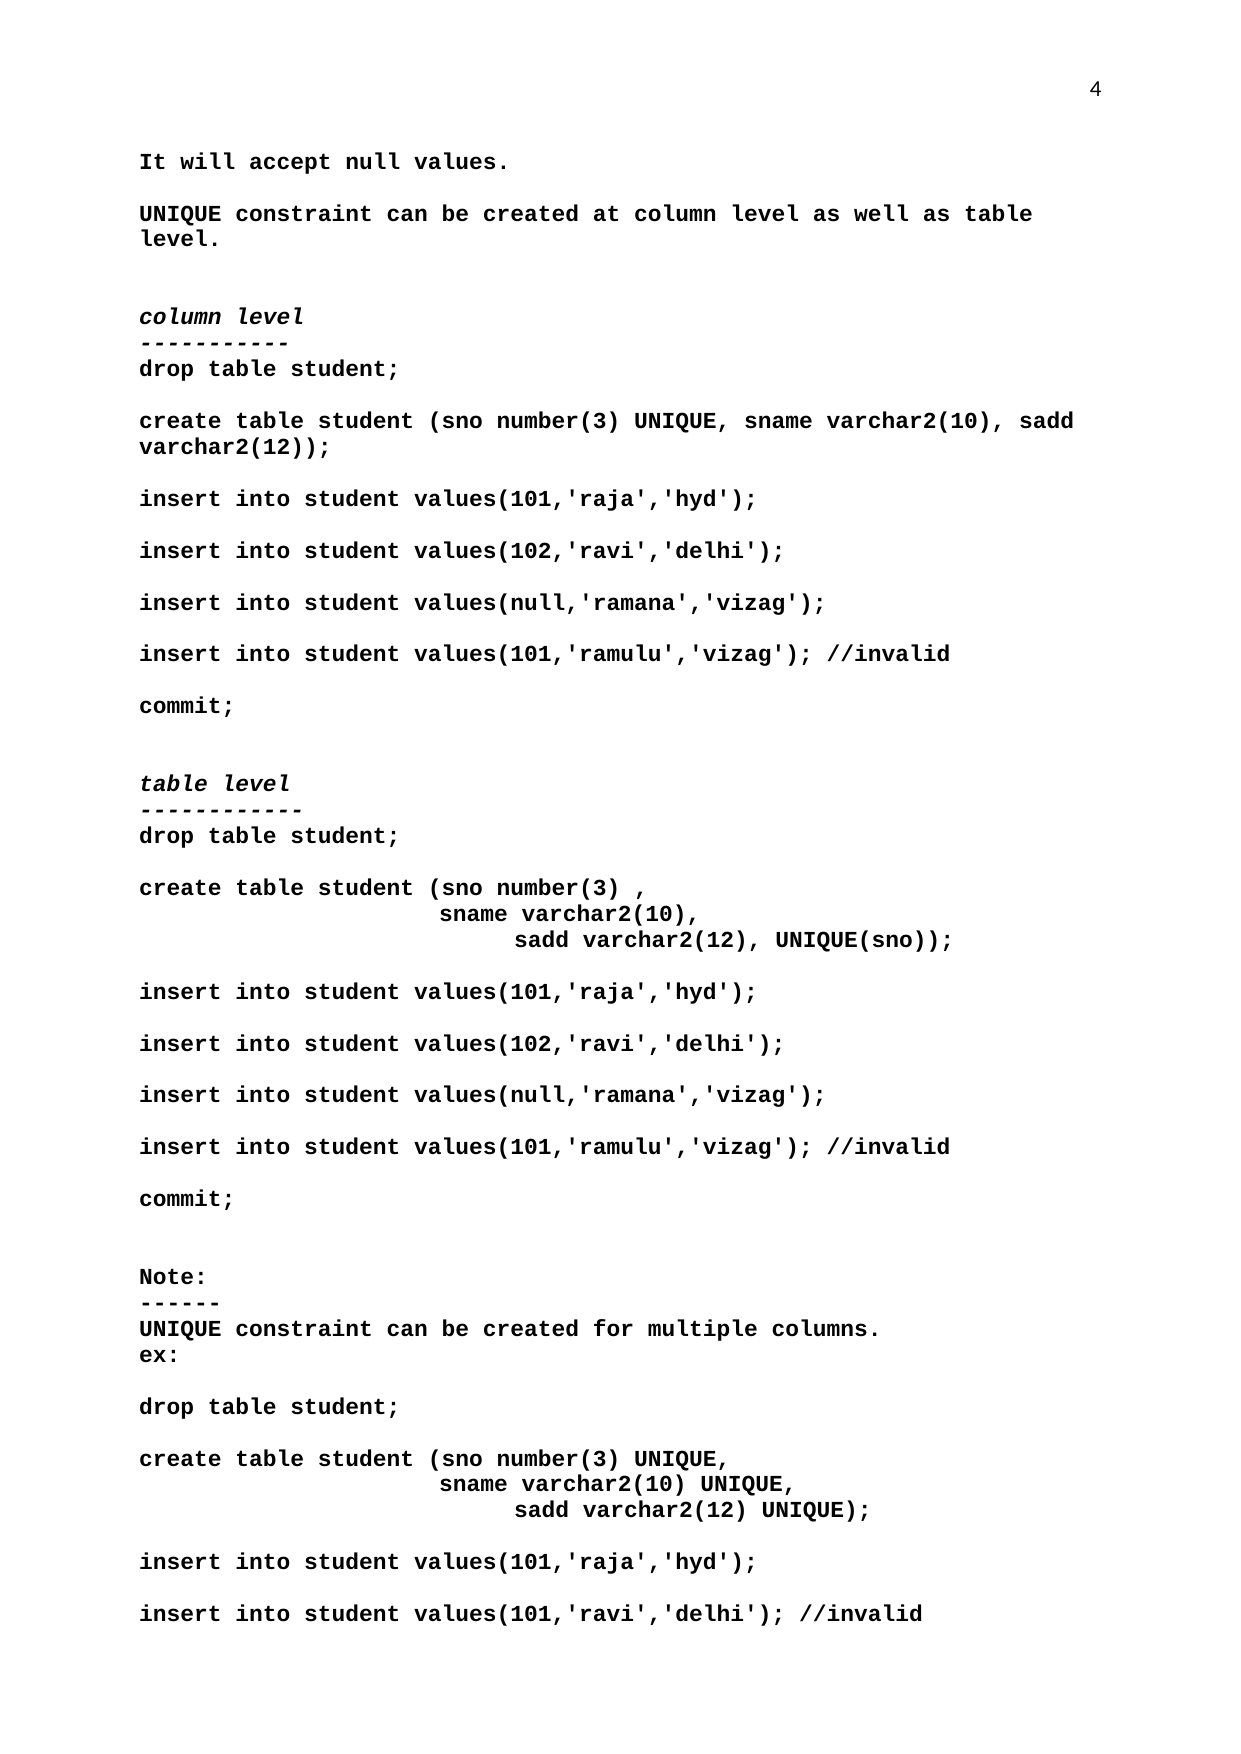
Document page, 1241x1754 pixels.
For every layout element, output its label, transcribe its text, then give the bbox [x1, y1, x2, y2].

text column level [139, 306, 1101, 332]
text Note: [139, 1265, 1101, 1291]
text insert into student values(102,'ravi','delhi'); [139, 1032, 1101, 1058]
text sname varchar2(10), [139, 902, 1101, 928]
text ------------ [139, 798, 1101, 824]
text sadd varchar2(12), UNIQUE(sno)); [139, 928, 1101, 954]
text drop table student; [139, 824, 1101, 850]
text drop table student; [139, 1395, 1101, 1421]
text insert into student values(null,'ramana','vizag'); [139, 591, 1101, 617]
text It will accept null values. [139, 150, 1101, 176]
text table level [139, 772, 1101, 798]
text sname varchar2(10) UNIQUE, [139, 1473, 1101, 1499]
text commit; [139, 695, 1101, 721]
text create table student (sno number(3) UNIQUE, sname varchar2(10), sadd varchar2(12)); [139, 409, 1101, 461]
text ----------- [139, 332, 1101, 357]
text ex: [139, 1343, 1101, 1369]
text insert into student values(101,'raja','hyd'); [139, 487, 1101, 513]
text UNIQUE constraint can be created for multiple columns. [139, 1317, 1101, 1343]
text insert into student values(101,'raja','hyd'); [139, 1551, 1101, 1577]
text sadd varchar2(12) UNIQUE); [139, 1499, 1101, 1525]
text ------ [139, 1291, 1101, 1317]
text insert into student values(101,'ravi','delhi'); //invalid [139, 1602, 1101, 1628]
text insert into student values(101,'ramulu','vizag'); //invalid [139, 1136, 1101, 1162]
text insert into student values(102,'ravi','delhi'); [139, 539, 1101, 565]
text UNIQUE constraint can be created at column level as well as table level. [139, 202, 1101, 254]
text create table student (sno number(3) , [139, 876, 1101, 902]
text insert into student values(null,'ramana','vizag'); [139, 1084, 1101, 1110]
text insert into student values(101,'ramulu','vizag'); //invalid [139, 643, 1101, 669]
text commit; [139, 1187, 1101, 1213]
text create table student (sno number(3) UNIQUE, [139, 1447, 1101, 1473]
text insert into student values(101,'raja','hyd'); [139, 980, 1101, 1006]
text drop table student; [139, 357, 1101, 383]
